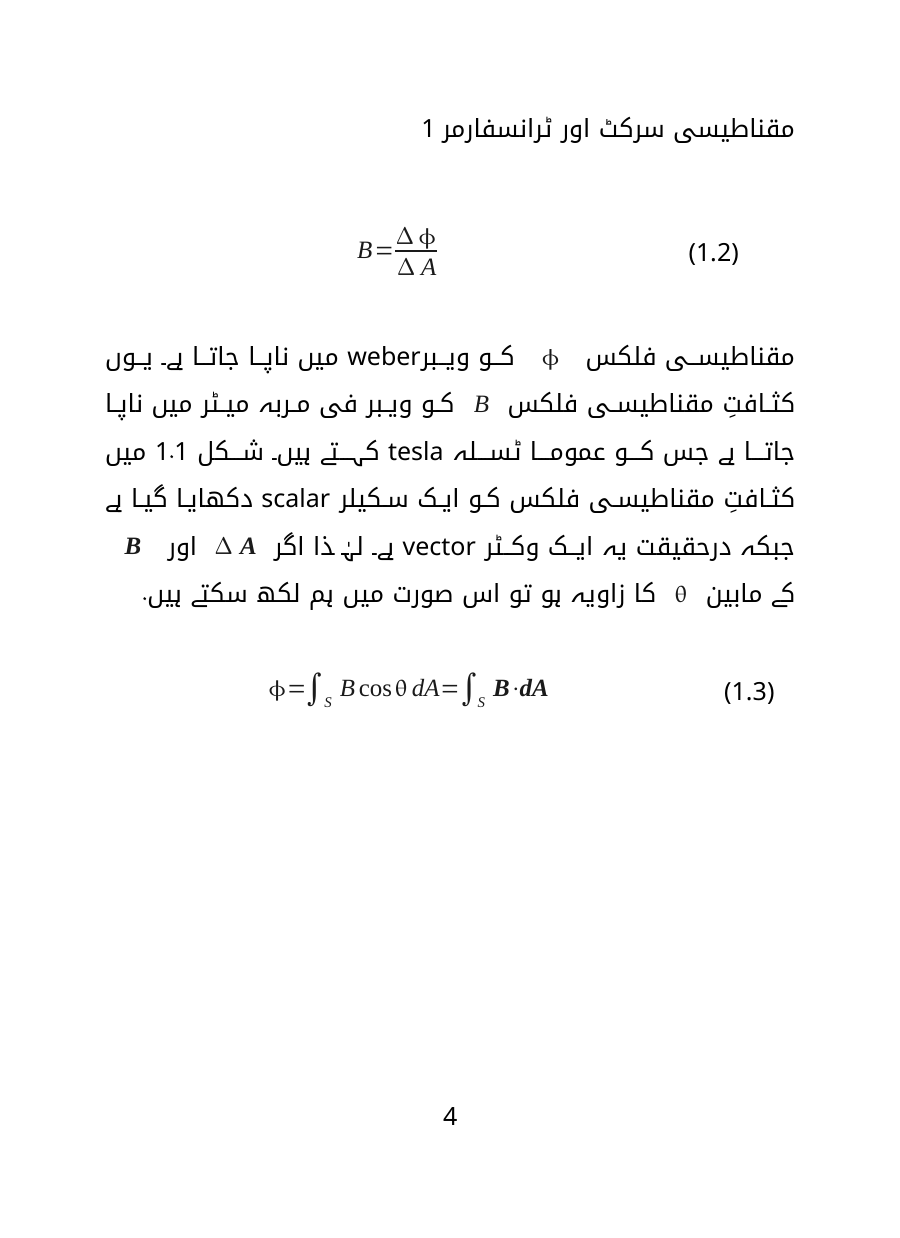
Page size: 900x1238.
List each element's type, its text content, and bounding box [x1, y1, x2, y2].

text مقناطیسی فلکس کو ویبرweber میں ناپا جاتا ہے۔ یوں کثافتِ مقناطیسی فلکسکو ویبر فی مربہ میٹر میں ناپا جاتا ہے جس کو عموما ٹسلہ tesla کہتے ہیں۔ شکل 1.1 میں کثافتِ مقناطیسی فلکس کو ایک سکیلر scalar دکھایا گیا ہے جبکہ درحقیقت یہ ایک وکٹر vector ہے۔ لہٰذا اگراور کے مابینکا زاویہ ہو تو اس صورت میں ہم لکھ سکتے ہیں. [105, 333, 795, 618]
table_header (1.3) [718, 664, 795, 729]
table_header [105, 664, 718, 729]
table_header (1.2) [683, 216, 795, 299]
table_header [105, 216, 682, 299]
